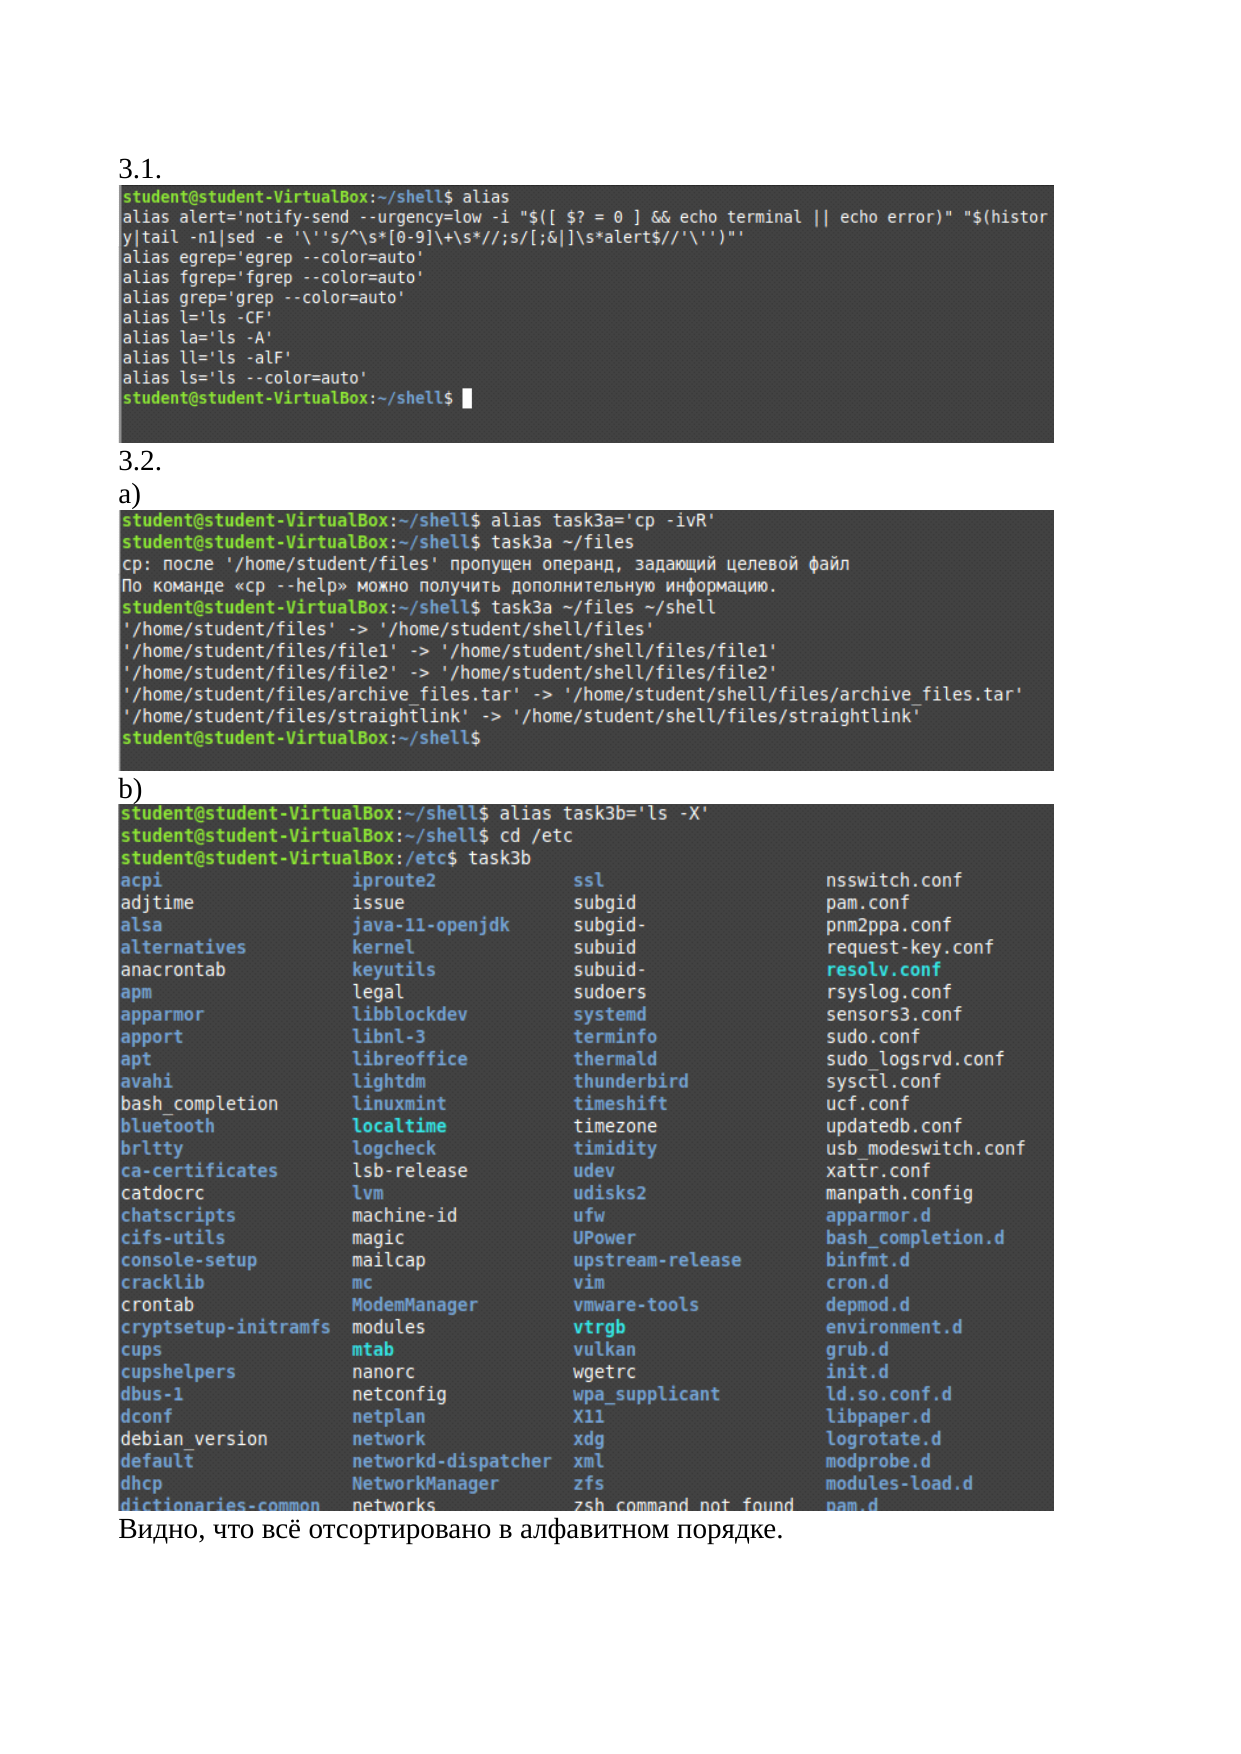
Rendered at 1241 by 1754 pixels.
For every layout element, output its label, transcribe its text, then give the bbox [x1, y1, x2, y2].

text Видно, что всё отсортировано в алфавитном порядке. [118, 1511, 1122, 1544]
text 3.1. [118, 152, 1122, 185]
text b) [118, 771, 1122, 804]
text a) [118, 477, 1122, 510]
text 3.2. [118, 443, 1122, 477]
